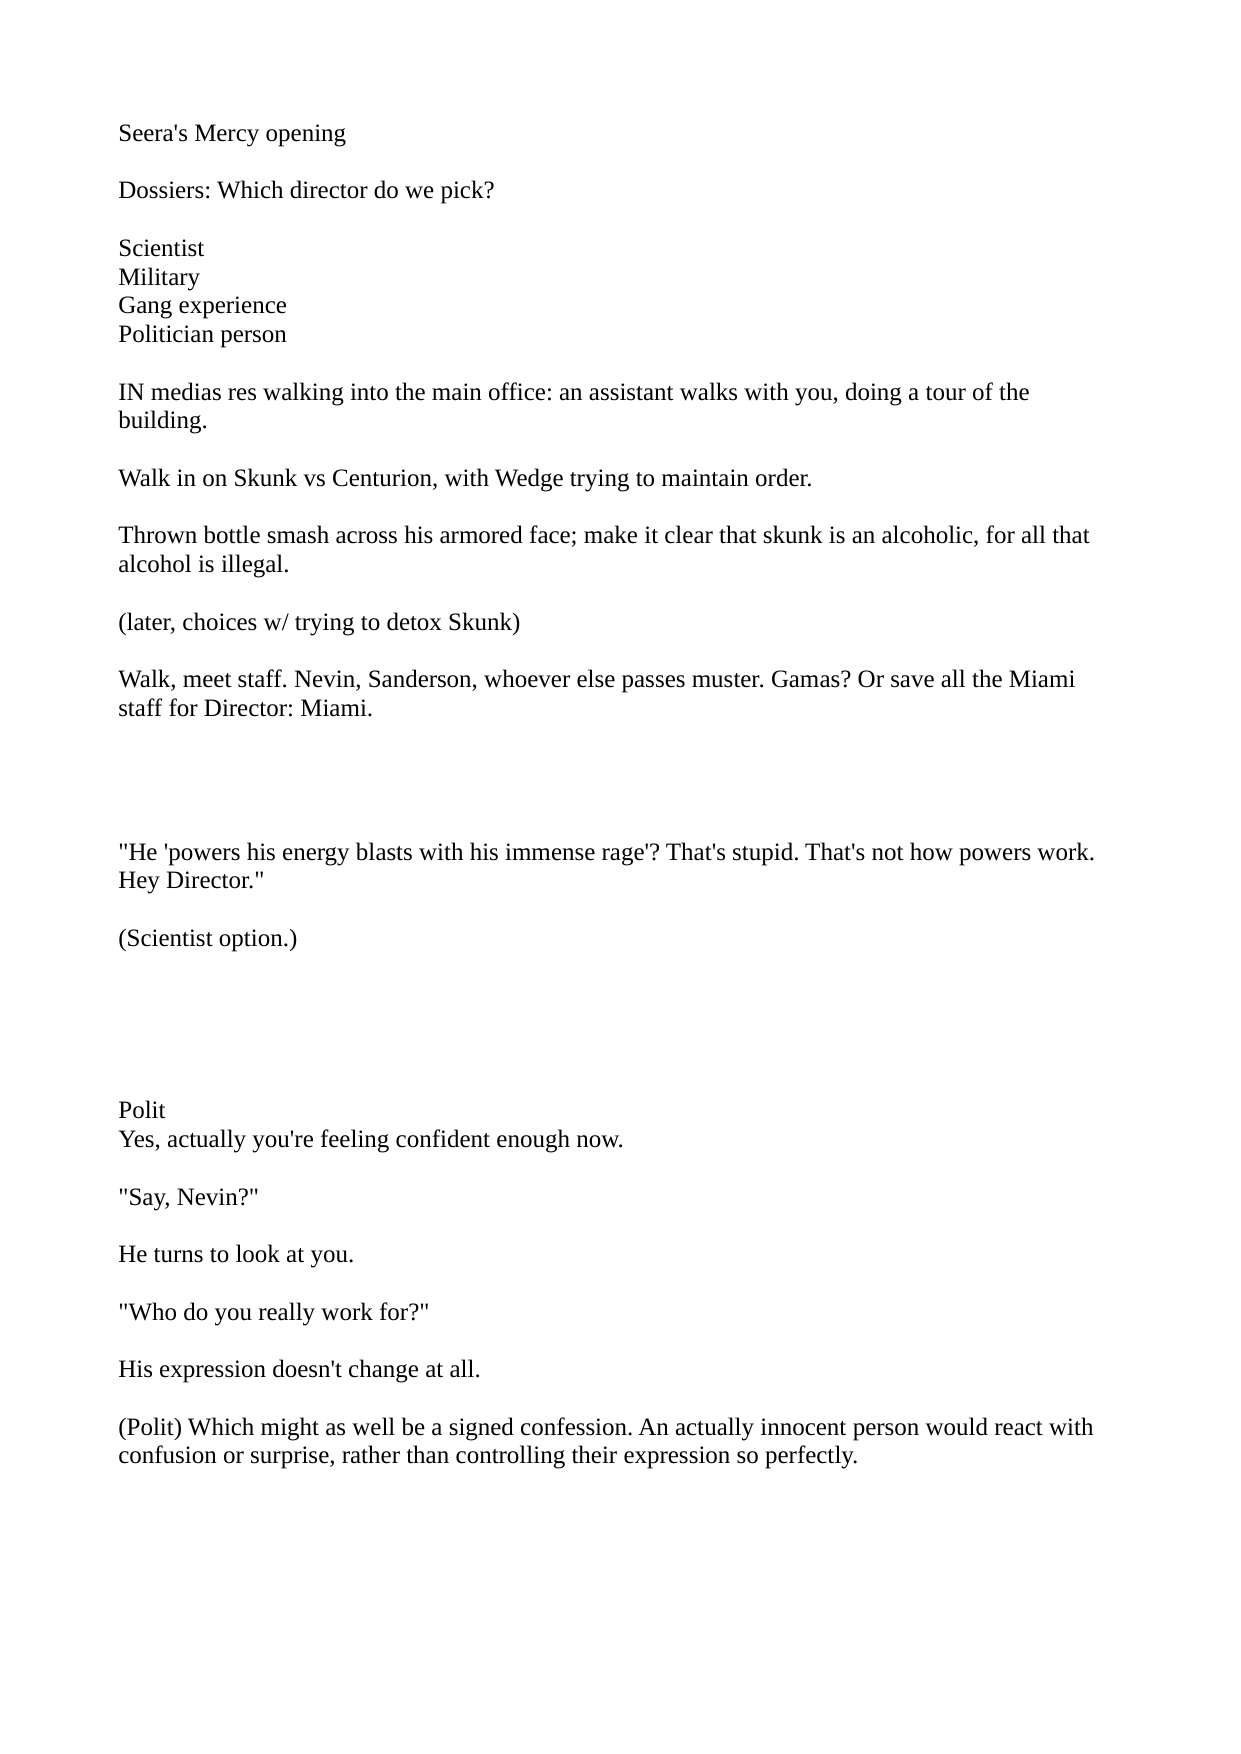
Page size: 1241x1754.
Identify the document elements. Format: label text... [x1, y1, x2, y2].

text Seera's Mercy opening Dossiers: Which director do we pick? Scientist Military Gang experience Politician person IN medias res walking into the main office: an assistant walks with you, doing a tour of the building. Walk in on Skunk vs Centurion, with Wedge trying to maintain order. Thrown bottle smash across his armored face; make it clear that skunk is an alcoholic, for all that alcohol is illegal. (later, choices w/ trying to detox Skunk) Walk, meet staff. Nevin, Sanderson, whoever else passes muster. Gamas? Or save all the Miami staff for Director: Miami. "He 'powers his energy blasts with his immense rage'? That's stupid. That's not how powers work. Hey Director." (Scientist option.) Polit Yes, actually you're feeling confident enough now. "Say, Nevin?" He turns to look at you. "Who do you really work for?" His expression doesn't change at all. (Polit) Which might as well be a signed confession. An actually innocent person would react with confusion or surprise, rather than controlling their expression so perfectly. [118, 118, 1122, 1613]
